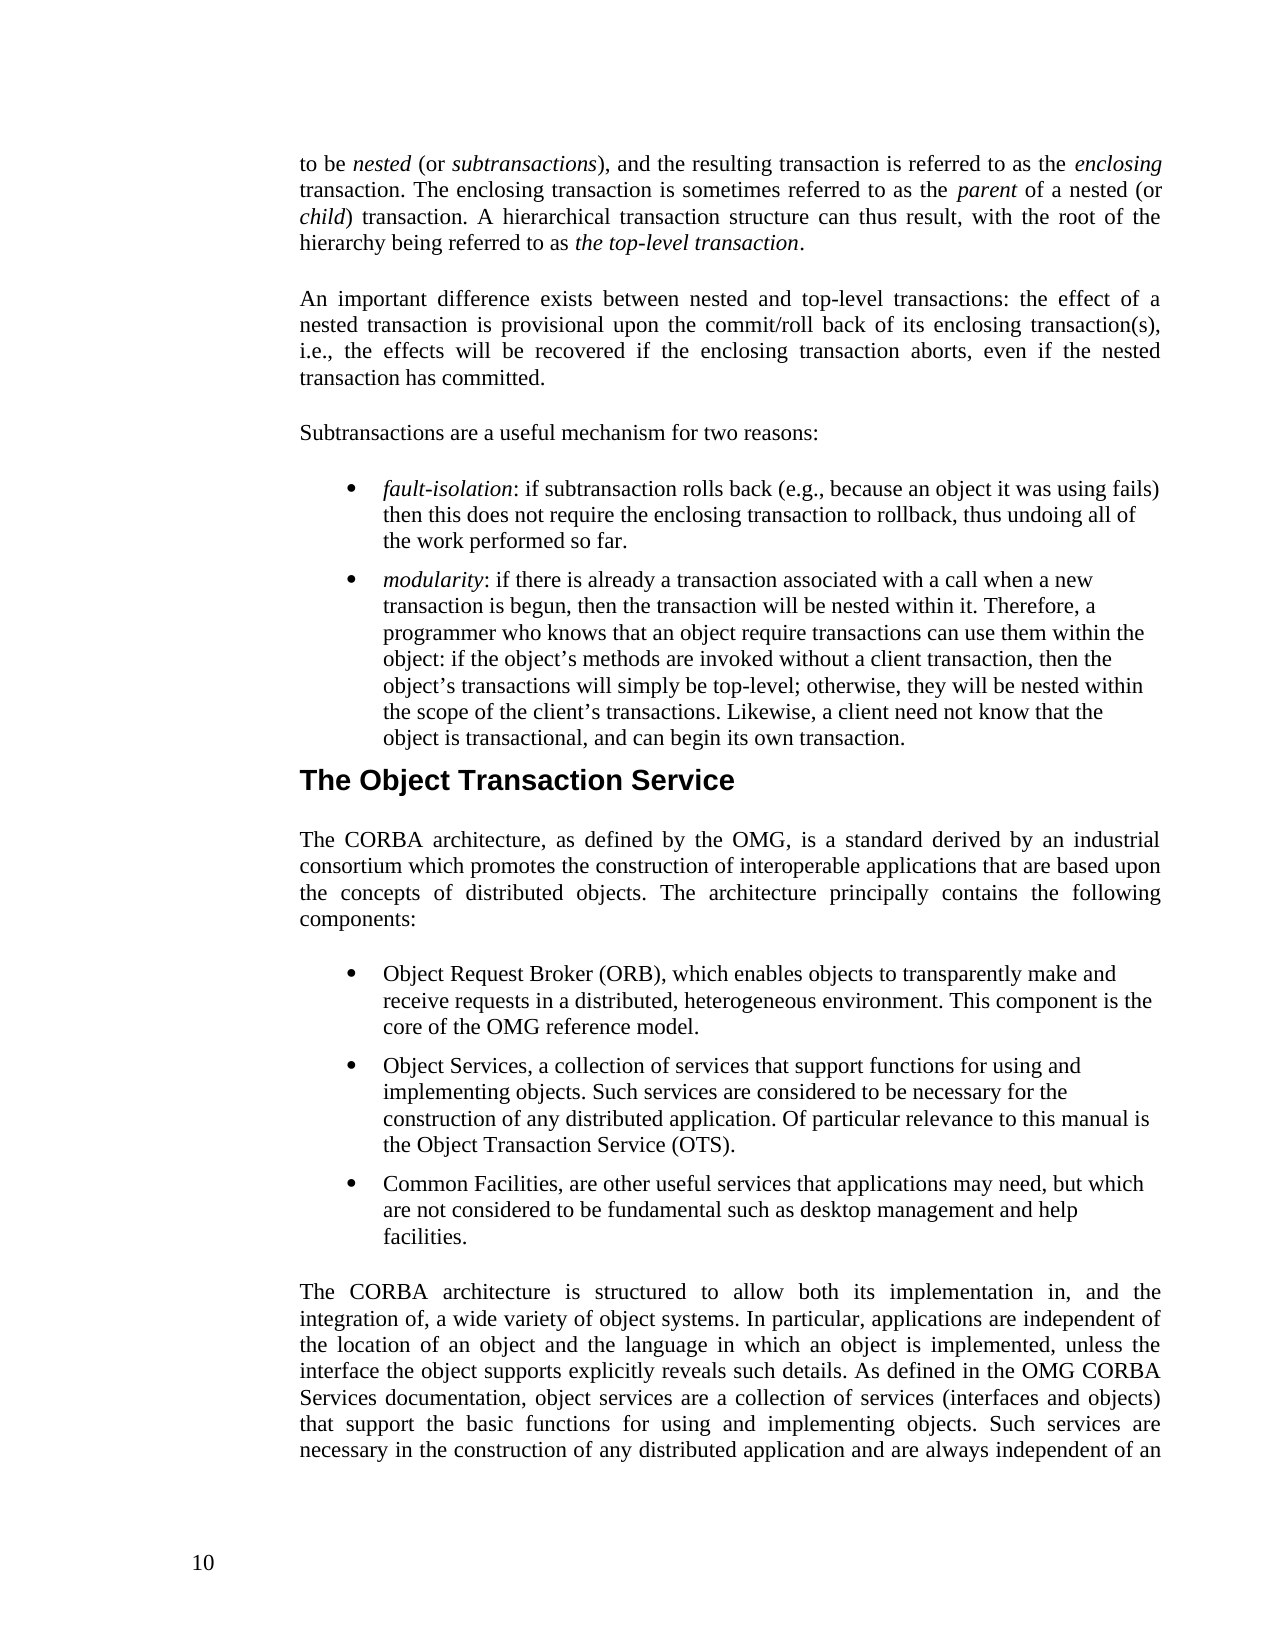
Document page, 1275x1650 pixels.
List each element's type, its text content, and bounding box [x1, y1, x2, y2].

list fault-isolation: if subtransaction rolls back (e.g., because an object it was using fails) then this does not require the enclosing transaction to rollback, thus undoing all of the work performed so far. [347, 475, 1162, 554]
list Common Facilities, are other useful services that applications may need, but which are not considered to be fundamental such as desktop management and help facilities. [347, 1170, 1162, 1249]
list Object Services, a collection of services that support functions for using and implementing objects. Such services are considered to be necessary for the construction of any distributed application. Of particular relevance to this manual is the Object Transaction Service (OTS). [347, 1052, 1162, 1157]
text An important difference exists between nested and top-level transactions: the effect of a nested transaction is provisional upon the commit/roll back of its enclosing transaction(s), i.e., the effects will be recovered if the enclosing transaction aborts, even if the nested transaction has committed. [299, 284, 1162, 390]
list modularity: if there is already a transaction associated with a call when a new transaction is begun, then the transaction will be nested within it. Therefore, a programmer who knows that an object require transactions can use them within the object: if the object’s methods are invoked without a client transaction, then the object’s transactions will simply be top-level; otherwise, they will be nested within the scope of the client’s transactions. Likewise, a client need not know that the object is transactional, and can begin its own transaction. [347, 566, 1162, 751]
text The CORBA architecture is structured to allow both its implementation in, and the integration of, a wide variety of object systems. In particular, applications are independent of the location of an object and the language in which an object is implemented, unless the interface the object supports explicitly reveals such details. As defined in the OMG CORBA Services documentation, object services are a collection of services (interfaces and objects) that support the basic functions for using and implementing objects. Such services are necessary in the construction of any distributed application and are always independent of an [299, 1278, 1162, 1463]
text Subtransactions are a useful mechanism for two reasons: [299, 419, 1162, 446]
text The CORBA architecture, as defined by the OMG, is a standard derived by an industrial consortium which promotes the construction of interoperable applications that are based upon the concepts of distributed objects. The architecture principally contains the following components: [299, 826, 1162, 931]
subtitle The Object Transaction Service [187, 763, 1162, 797]
list Object Request Broker (ORB), which enables objects to transparently make and receive requests in a distributed, heterogeneous environment. This component is the core of the OMG reference model. [347, 961, 1162, 1039]
text to be nested (or subtransactions), and the resulting transaction is referred to as the enclosing transaction. The enclosing transaction is sometimes referred to as the parent of a nested (or child) transaction. A hierarchical transaction structure can thus result, with the root of the hierarchy being referred to as the top-level transaction. [299, 150, 1162, 255]
